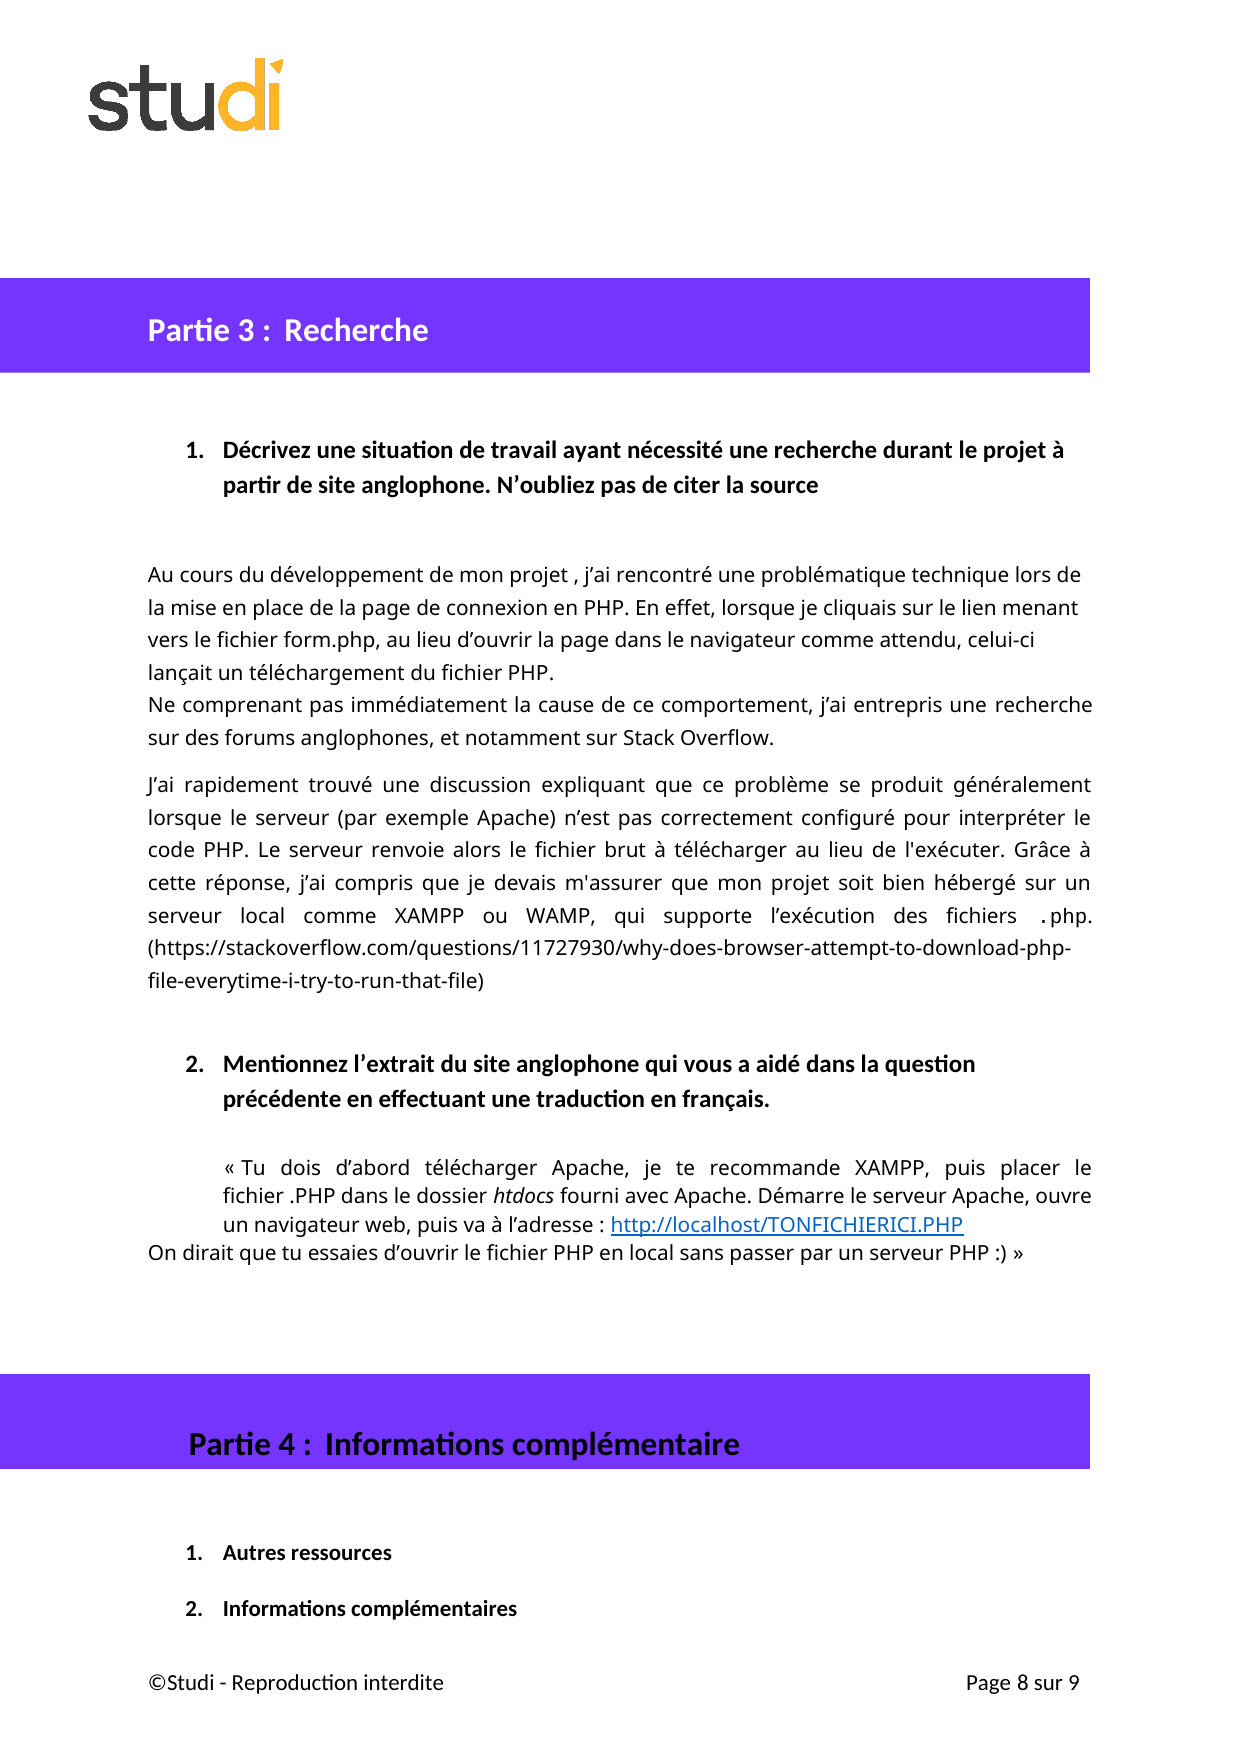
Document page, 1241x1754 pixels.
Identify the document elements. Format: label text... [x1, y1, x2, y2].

list Informations complémentaires [185, 1594, 1093, 1622]
list « Tu dois d’abord télécharger Apache, je te recommande XAMPP, puis placer le fichier .PHP dans le dossier htdocs fourni avec Apache. Démarre le serveur Apache, ouvre un navigateur web, puis va à l’adresse : http://localhost/TONFICHIERICI.PHP [223, 1151, 1093, 1238]
list Décrivez une situation de travail ayant nécessité une recherche durant le projet à partir de site anglophone. N’oubliez pas de citer la source [185, 434, 1093, 500]
list Mentionnez l’extrait du site anglophone qui vous a aidé dans la question précédente en effectuant une traduction en français. [185, 1048, 1093, 1114]
text J’ai rapidement trouvé une discussion expliquant que ce problème se produit généralement lorsque le serveur (par exemple Apache) n’est pas correctement configuré pour interpréter le code PHP. Le serveur renvoie alors le fichier brut à télécharger au lieu de l'exécuter. Grâce à cette réponse, j’ai compris que je devais m'assurer que mon projet soit bien hébergé sur un serveur local comme XAMPP ou WAMP, qui supporte l’exécution des fichiers .php. (https://stackoverflow.com/questions/11727930/why-does-browser-attempt-to-download-php-file-everytime-i-try-to-run-that-file) [148, 770, 1093, 994]
text Partie 4 : Informations complémentaire [15, 1423, 1075, 1461]
text Au cours du développement de mon projet , j’ai rencontré une problématique technique lors de la mise en place de la page de connexion en PHP. En effet, lorsque je cliquais sur le lien menant vers le fichier form.php, au lieu d’ouvrir la page dans le navigateur comme attendu, celui-ci lançait un téléchargement du fichier PHP. [148, 560, 1093, 686]
list Autres ressources [185, 1538, 1093, 1566]
text On dirait que tu essaies d’ouvrir le fichier PHP en local sans passer par un serveur PHP :) » [148, 1238, 1093, 1267]
text Ne comprenant pas immédiatement la cause de ce comportement, j’ai entrepris une recherche sur des forums anglophones, et notamment sur Stack Overflow. [148, 691, 1093, 752]
picture [88, 58, 283, 131]
